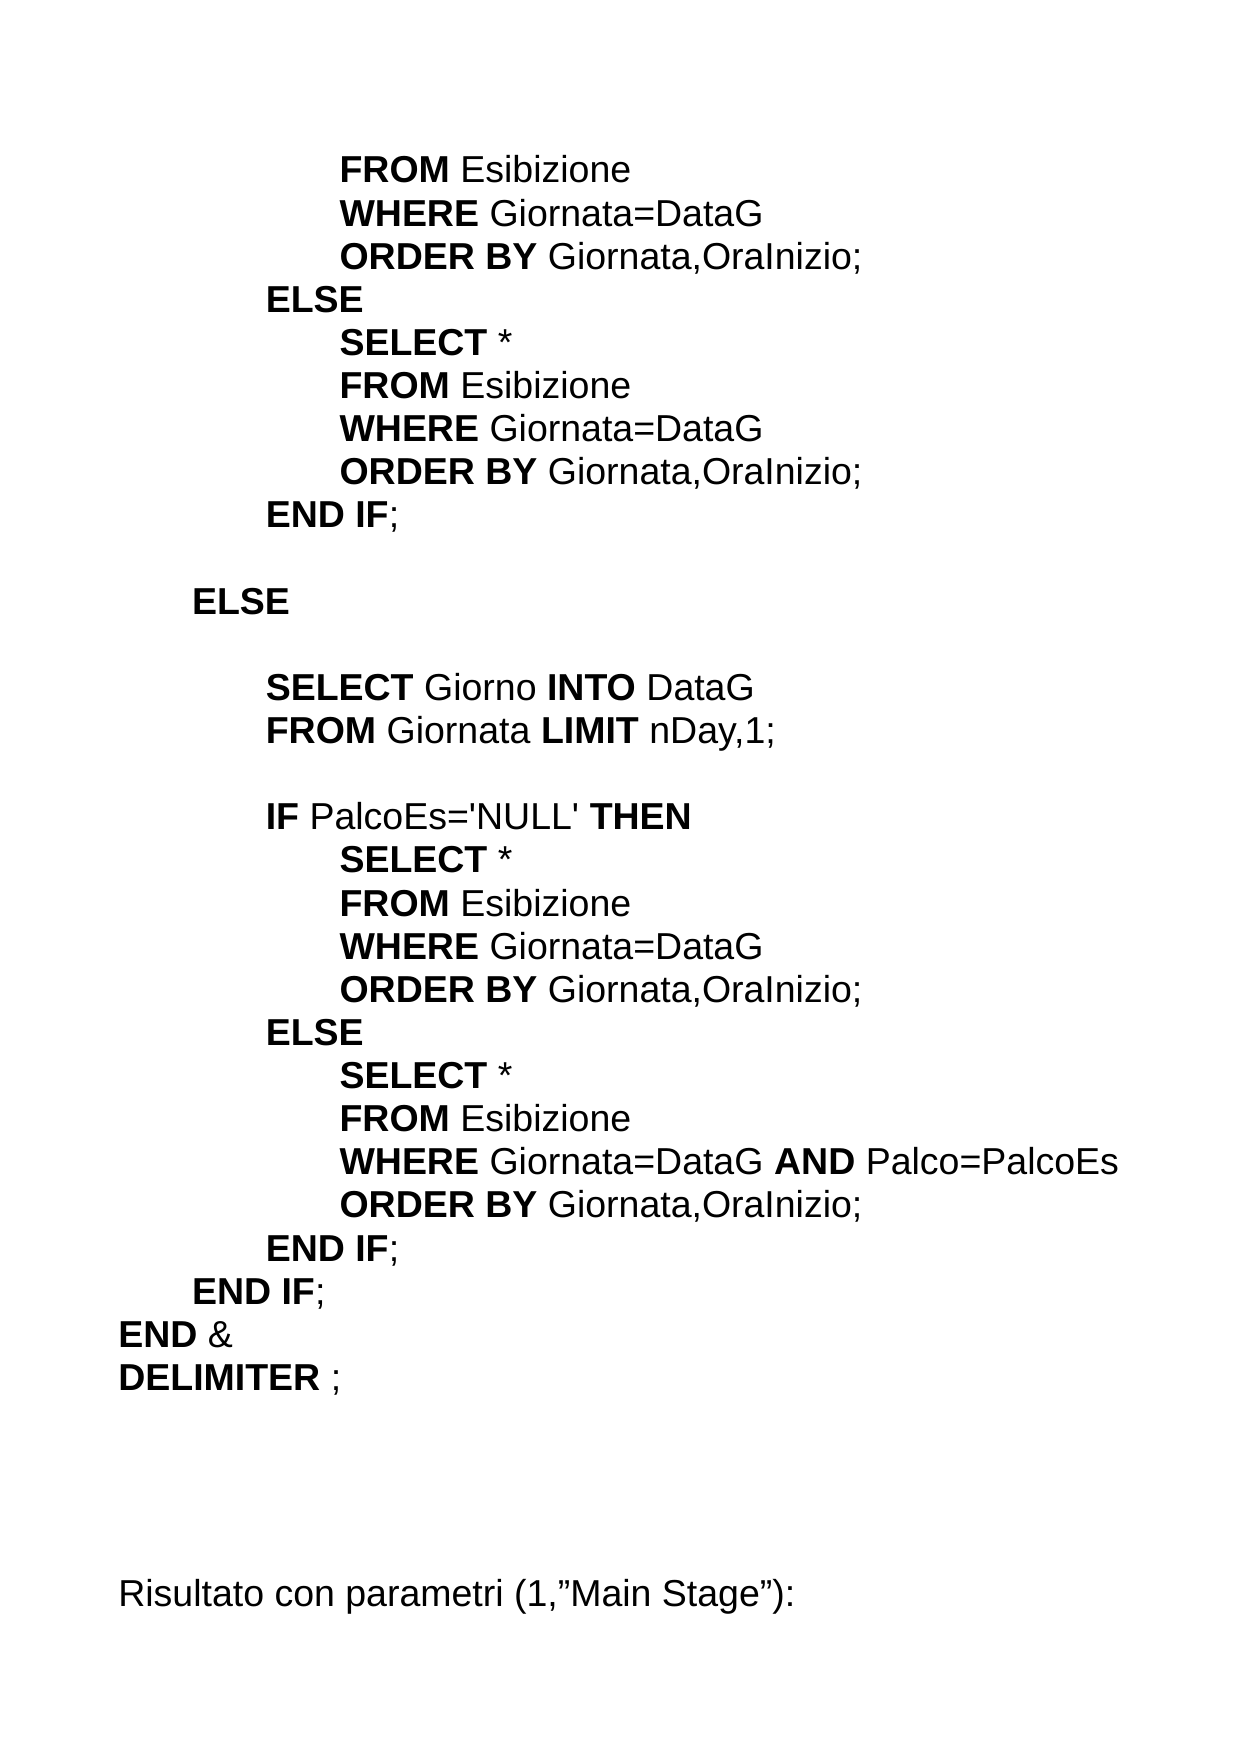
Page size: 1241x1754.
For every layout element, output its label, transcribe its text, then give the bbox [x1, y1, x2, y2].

text FROM Giornata LIMIT nDay,1; [118, 708, 1122, 751]
text WHERE Giornata=DataG [118, 406, 1122, 449]
text WHERE Giornata=DataG [118, 191, 1122, 234]
text SELECT * [118, 320, 1122, 363]
text ORDER BY Giornata,OraInizio; [118, 449, 1122, 493]
text IF PalcoEs='NULL' THEN [118, 794, 1122, 838]
text WHERE Giornata=DataG AND Palco=PalcoEs ORDER BY Giornata,OraInizio; [118, 1139, 1122, 1226]
text ELSE [118, 1010, 1122, 1053]
text Risultato con parametri (1,”Main Stage”): [118, 1571, 1122, 1614]
text ORDER BY Giornata,OraInizio; [118, 967, 1122, 1010]
text SELECT * [118, 838, 1122, 881]
text FROM Esibizione [118, 363, 1122, 406]
text DELIMITER ; [118, 1355, 1122, 1398]
text ELSE [118, 579, 1122, 622]
text FROM Esibizione [118, 1096, 1122, 1139]
text END IF; [118, 493, 1122, 536]
text SELECT Giorno INTO DataG [118, 665, 1122, 708]
text FROM Esibizione [118, 148, 1122, 191]
text ORDER BY Giornata,OraInizio; [118, 234, 1122, 277]
text END IF; [118, 1226, 1122, 1269]
text ELSE [118, 277, 1122, 320]
text FROM Esibizione [118, 881, 1122, 924]
text END IF; [118, 1269, 1122, 1312]
text SELECT * [118, 1053, 1122, 1096]
text WHERE Giornata=DataG [118, 924, 1122, 967]
text END & [118, 1312, 1122, 1355]
